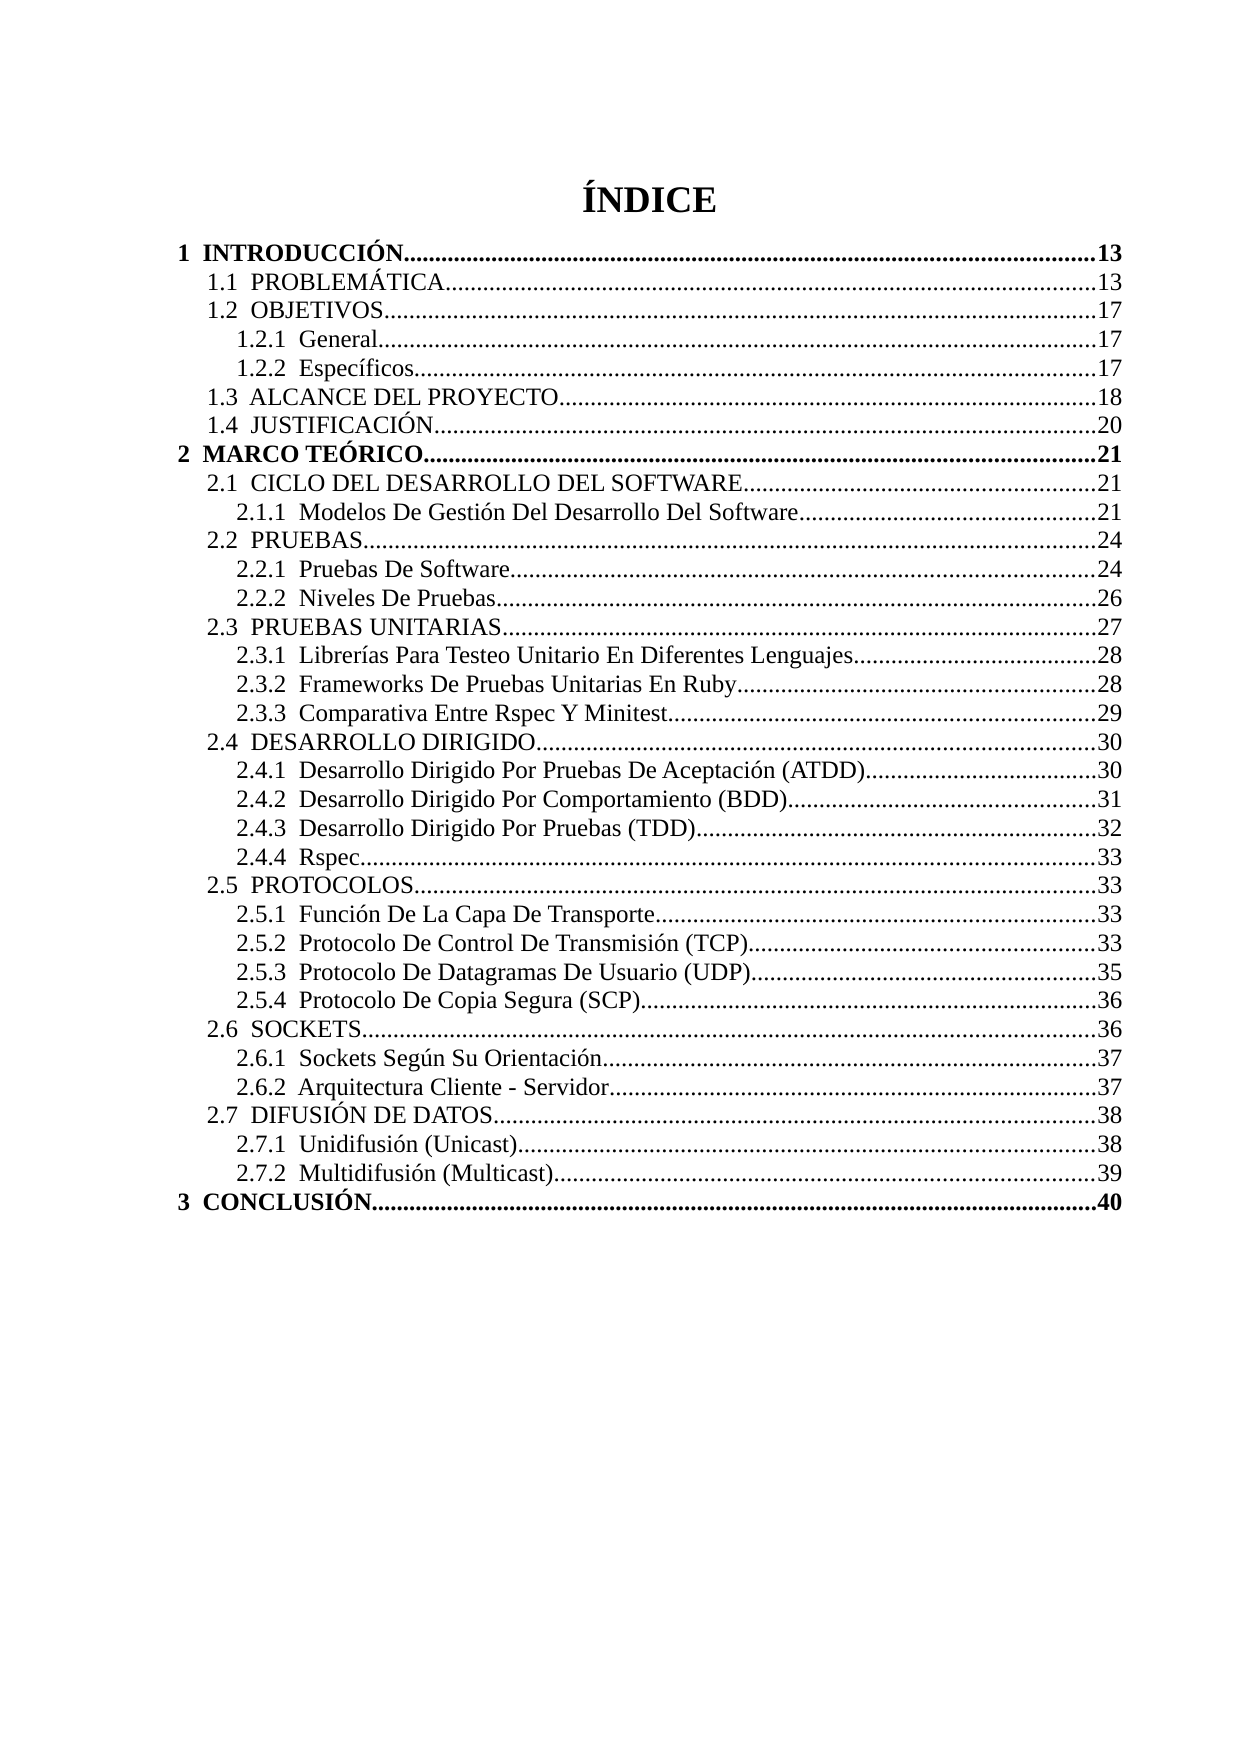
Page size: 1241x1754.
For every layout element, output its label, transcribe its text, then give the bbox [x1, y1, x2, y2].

text 2.4 Desarrollo dirigido 30 [207, 727, 1122, 756]
text 2.5.1 Función de la capa de transporte 33 [236, 899, 1122, 928]
text 2.6.2 Arquitectura cliente - servidor 37 [236, 1072, 1122, 1101]
text 1.3 Alcance del Proyecto 18 [207, 382, 1122, 411]
text 2.5.3 Protocolo de datagramas de usuario (UDP) 35 [236, 957, 1122, 986]
text 2.3.1 Librerías para Testeo Unitario en Diferentes Lenguajes 28 [236, 641, 1122, 669]
text 2.1.1 Modelos de gestión del desarrollo del Software 21 [236, 497, 1122, 526]
text 2.7 DIFUSIÓN DE DATOS 38 [207, 1101, 1122, 1129]
text 2.3 Pruebas Unitarias 27 [207, 612, 1122, 641]
text 2.4.2 Desarrollo dirigido por comportamiento (BDD) 31 [236, 784, 1122, 813]
text 1.4 Justificación 20 [207, 411, 1122, 439]
text 2.6.1 Sockets según su orientación 37 [236, 1043, 1122, 1072]
text 2.1 CICLO DEL DESARROLLO DEL SOFTWARE 21 [207, 468, 1122, 497]
text 2.3.2 Frameworks de pruebas unitarias en ruby 28 [236, 669, 1122, 698]
text 2.7.2 Multidifusión (Multicast) 39 [236, 1158, 1122, 1187]
text 2.7.1 Unidifusión (Unicast) 38 [236, 1129, 1122, 1158]
text 2.5 Protocolos 33 [207, 871, 1122, 899]
text 2.2.1 Pruebas de Software 24 [236, 554, 1122, 583]
text 2 MARCO TEÓRICO 21 [177, 439, 1122, 468]
text 2.4.4 Rspec 33 [236, 842, 1122, 871]
text Índice [177, 177, 1122, 220]
text 3 Conclusión 40 [177, 1187, 1122, 1216]
text 1.1 PROBLEMÁTICA 13 [207, 267, 1122, 296]
text 2.5.2 protocolo de control de transmisión (TCP) 33 [236, 928, 1122, 957]
text 2.2 Pruebas 24 [207, 526, 1122, 554]
text 1 INTRODUCCIÓN 13 [177, 238, 1122, 267]
text 1.2.2 Específicos 17 [236, 353, 1122, 382]
text 2.3.3 Comparativa entre Rspec y Minitest 29 [236, 698, 1122, 727]
text 2.5.4 Protocolo de copia segura (SCP) 36 [236, 986, 1122, 1014]
text 2.6 SOCkets 36 [207, 1014, 1122, 1043]
text 2.4.1 Desarrollo dirigido por pruebas de aceptación (ATDD) 30 [236, 756, 1122, 784]
text 1.2 OBJETIVOS 17 [207, 296, 1122, 324]
text 2.4.3 Desarrollo dirigido por pruebas (TDD) 32 [236, 813, 1122, 842]
text 1.2.1 General 17 [236, 324, 1122, 353]
text 2.2.2 Niveles de Pruebas 26 [236, 583, 1122, 612]
